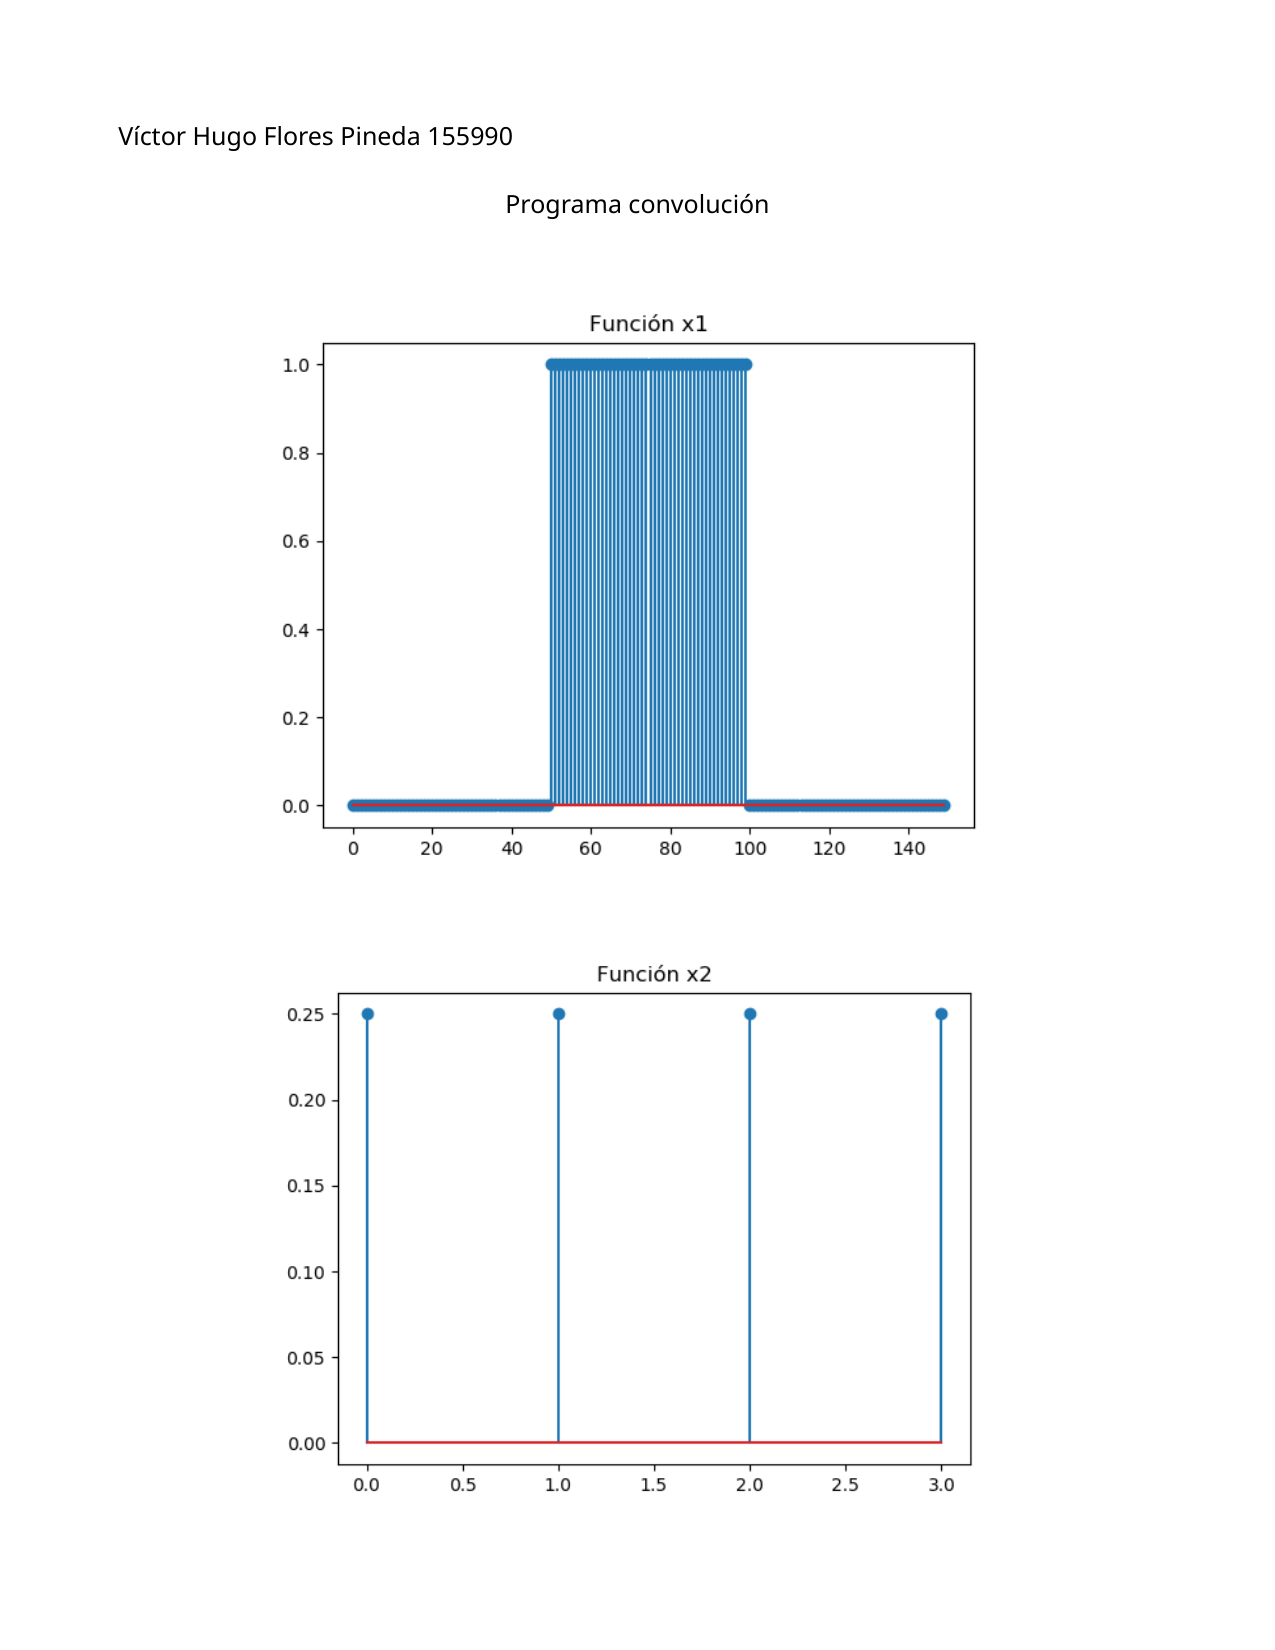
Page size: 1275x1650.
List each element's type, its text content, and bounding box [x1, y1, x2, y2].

text Programa convolución [118, 186, 1157, 220]
picture [236, 920, 1052, 1532]
picture [218, 267, 1058, 897]
text Víctor Hugo Flores Pineda 155990 [118, 118, 1157, 152]
